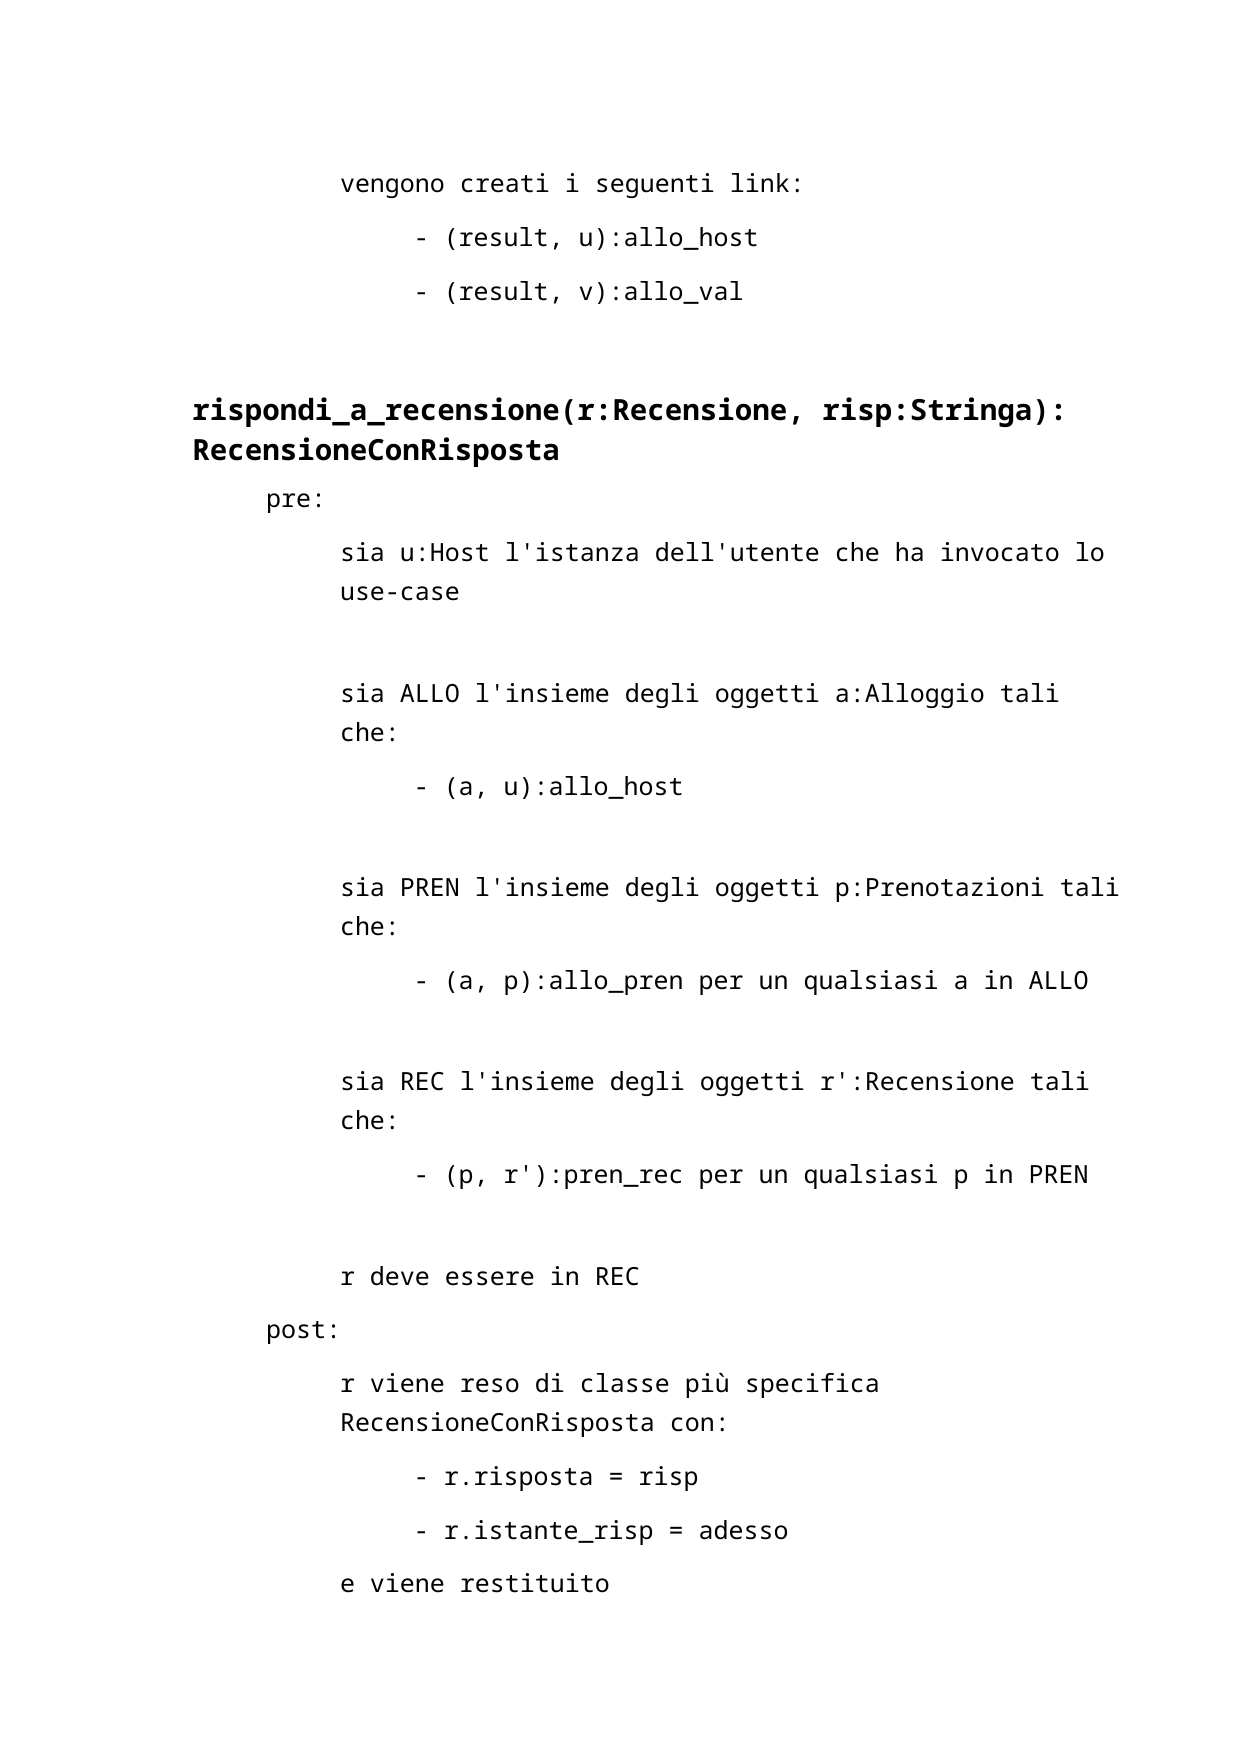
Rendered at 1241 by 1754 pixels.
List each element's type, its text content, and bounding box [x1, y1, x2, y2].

text sia REC l'insieme degli oggetti r':Recensione tali che: [118, 1064, 1122, 1137]
text e viene restituito [118, 1566, 1122, 1600]
text r deve essere in REC [118, 1258, 1122, 1292]
text - (a, p):allo_pren per un qualsiasi a in ALLO [118, 962, 1122, 997]
subtitle rispondi_a_recensione(r:Recensione, risp:Stringa): RecensioneConRisposta [118, 389, 1122, 468]
text vengono creati i seguenti link: [118, 166, 1122, 200]
text - r.istante_risp = adesso [118, 1512, 1122, 1546]
text - (a, u):allo_host [118, 768, 1122, 802]
text - (p, r'):pren_rec per un qualsiasi p in PREN [118, 1157, 1122, 1191]
text pre: [118, 481, 1122, 515]
text sia ALLO l'insieme degli oggetti a:Alloggio tali che: [118, 675, 1122, 748]
text r viene reso di classe più specifica RecensioneConRisposta con: [118, 1366, 1122, 1439]
text sia u:Host l'istanza dell'utente che ha invocato lo use-case [118, 535, 1122, 608]
text - r.risposta = risp [118, 1458, 1122, 1493]
text post: [118, 1312, 1122, 1346]
text sia PREN l'insieme degli oggetti p:Prenotazioni tali che: [118, 869, 1122, 943]
text - (result, v):allo_val [118, 273, 1122, 307]
text - (result, u):allo_host [118, 219, 1122, 253]
